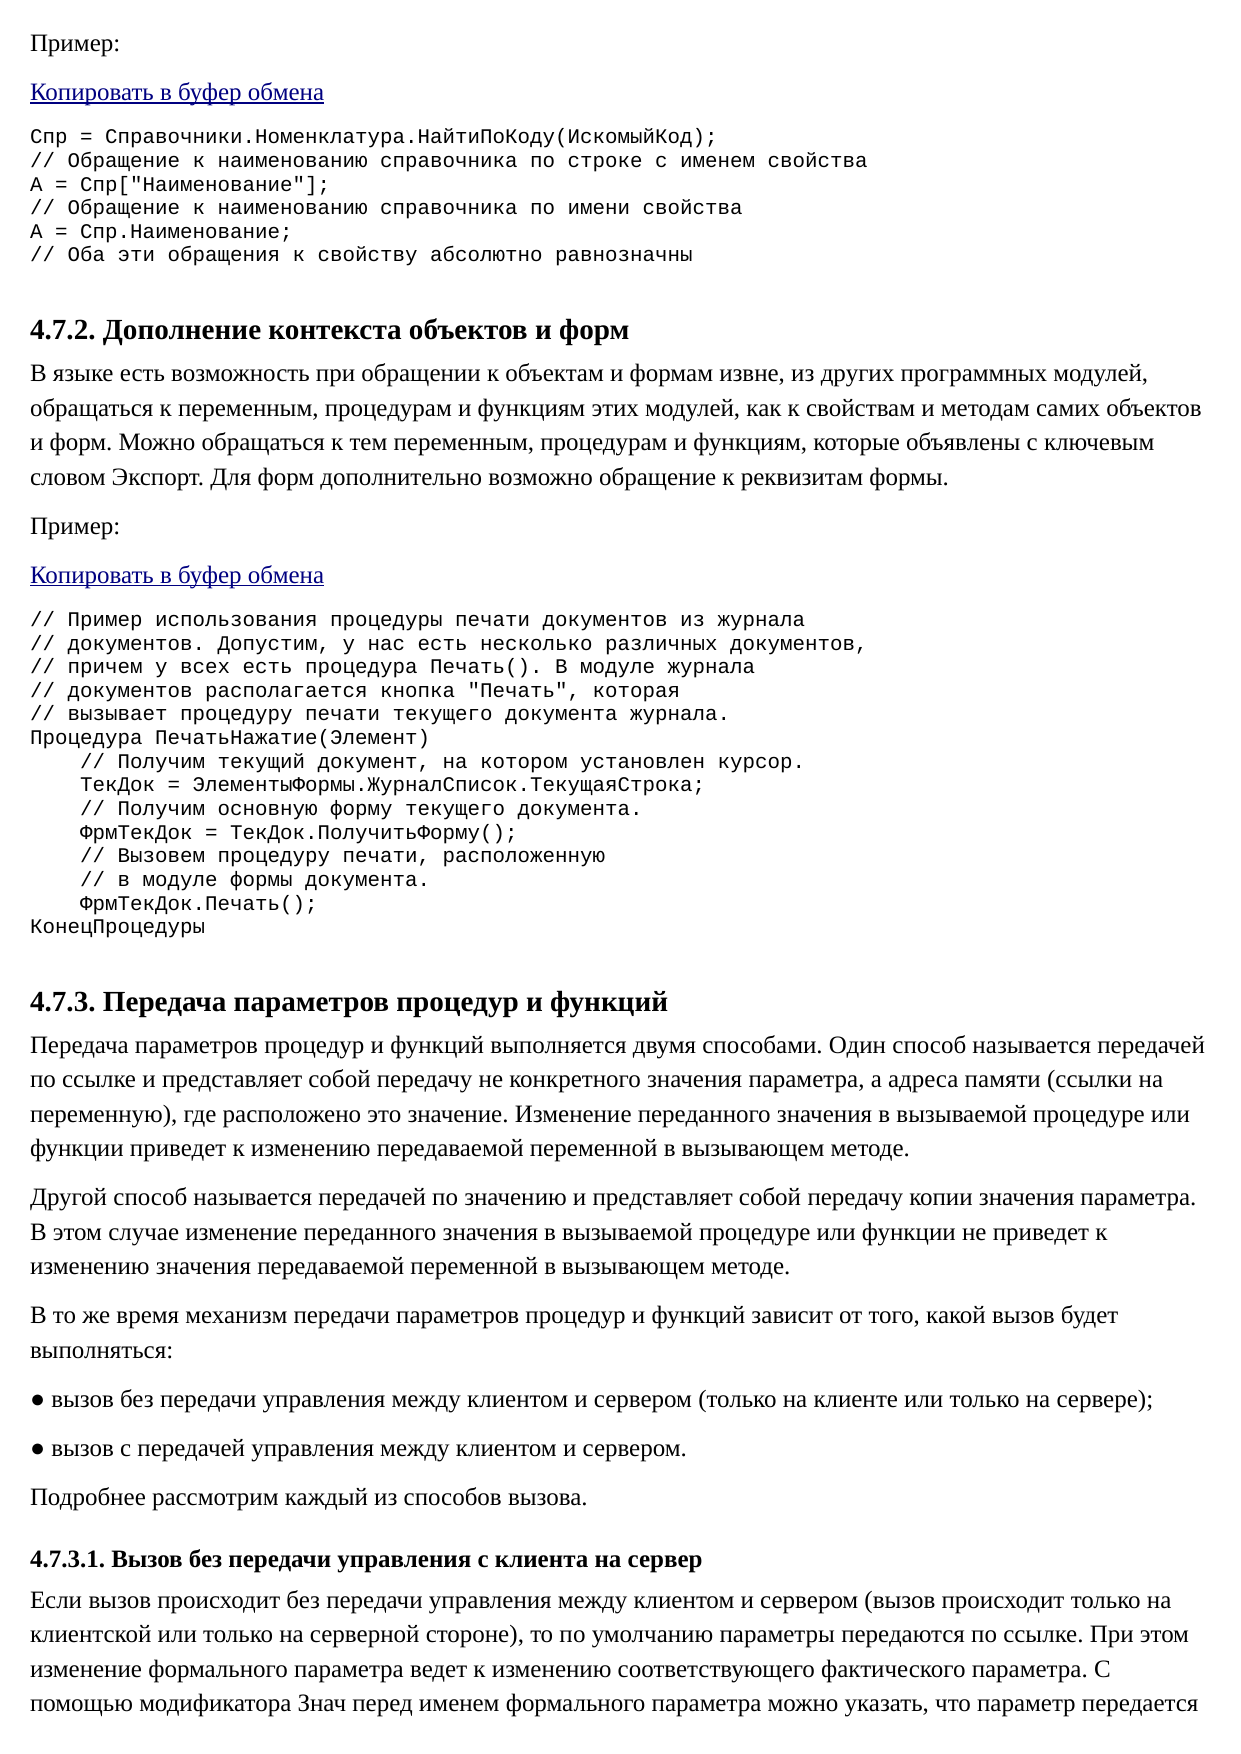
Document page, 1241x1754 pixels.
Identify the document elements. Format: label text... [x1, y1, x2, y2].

text В то же время механизм передачи параметров процедур и функций зависит от того, какой вызов будет выполняться: [30, 1301, 1211, 1364]
text // Вызовем процедуру печати, расположенную [30, 845, 1211, 869]
text КонецПроцедуры [30, 916, 1211, 940]
text Пример: [30, 511, 1211, 539]
text ● вызов с передачей управления между клиентом и сервером. [30, 1433, 1211, 1462]
text // Пример использования процедуры печати документов из журнала [30, 609, 1211, 632]
text // Получим основную форму текущего документа. [30, 798, 1211, 822]
text Другой способ называется передачей по значению и представляет собой передачу копии значения параметра. В этом случае изменение переданного значения в вызываемой процедуре или функции не приведет к изменению значения передаваемой переменной в вызывающем методе. [30, 1182, 1211, 1280]
text // Получим текущий документ, на котором установлен курсор. [30, 751, 1211, 774]
text A = Спр.Наименование; [30, 221, 1211, 244]
text ● вызов без передачи управления между клиентом и сервером (только на клиенте или только на сервере); [30, 1384, 1211, 1413]
subtitle 4.7.3.1. Вызов без передачи управления с клиента на сервер [30, 1544, 1211, 1572]
text // вызывает процедуру печати текущего документа журнала. [30, 703, 1211, 727]
text ТекДок = ЭлементыФормы.ЖурналСписок.ТекущаяСтрока; [30, 774, 1211, 798]
text A = Спр["Наименование"]; [30, 173, 1211, 197]
text // документов располагается кнопка "Печать", которая [30, 680, 1211, 703]
text // Обращение к наименованию справочника по строке с именем свойства [30, 150, 1211, 173]
text Если вызов происходит без передачи управления между клиентом и сервером (вызов происходит только на клиентской или только на серверной стороне), то по умолчанию параметры передаются по ссылке. При этом изменение формального параметра ведет к изменению соответствующего фактического параметра. С помощью модификатора Знач перед именем формального параметра можно указать, что параметр передается [30, 1585, 1211, 1717]
text ФрмТекДок = ТекДок.ПолучитьФорму(); [30, 822, 1211, 845]
text ФрмТекДок.Печать(); [30, 893, 1211, 916]
text // документов. Допустим, у нас есть несколько различных документов, [30, 632, 1211, 656]
text // в модуле формы документа. [30, 869, 1211, 893]
text // Обращение к наименованию справочника по имени свойства [30, 197, 1211, 221]
text Процедура ПечатьНажатие(Элемент) [30, 727, 1211, 751]
text // причем у всех есть процедура Печать(). В модуле журнала [30, 656, 1211, 680]
text Пример: [30, 28, 1211, 57]
text Копировать в буфер обмена [30, 560, 1211, 588]
text // Оба эти обращения к свойству абсолютно равнозначны [30, 244, 1211, 268]
text В языке есть возможность при обращении к объектам и формам извне, из других программных модулей, обращаться к переменным, процедурам и функциям этих модулей, как к свойствам и методам самих объектов и форм. Можно обращаться к тем переменным, процедурам и функциям, которые объявлены с ключевым словом Экспорт. Для форм дополнительно возможно обращение к реквизитам формы. [30, 358, 1211, 490]
subtitle 4.7.3. Передача параметров процедур и функций [30, 984, 1211, 1017]
subtitle 4.7.2. Дополнение контекста объектов и форм [30, 312, 1211, 346]
text Подробнее рассмотрим каждый из способов вызова. [30, 1482, 1211, 1511]
text Передача параметров процедур и функций выполняется двумя способами. Один способ называется передачей по ссылке и представляет собой передачу не конкретного значения параметра, а адреса памяти (ссылки на переменную), где расположено это значение. Изменение переданного значения в вызываемой процедуре или функции приведет к изменению передаваемой переменной в вызывающем методе. [30, 1030, 1211, 1162]
text Копировать в буфер обмена [30, 77, 1211, 106]
text Спр = Справочники.Номенклатура.НайтиПоКоду(ИскомыйКод); [30, 126, 1211, 150]
